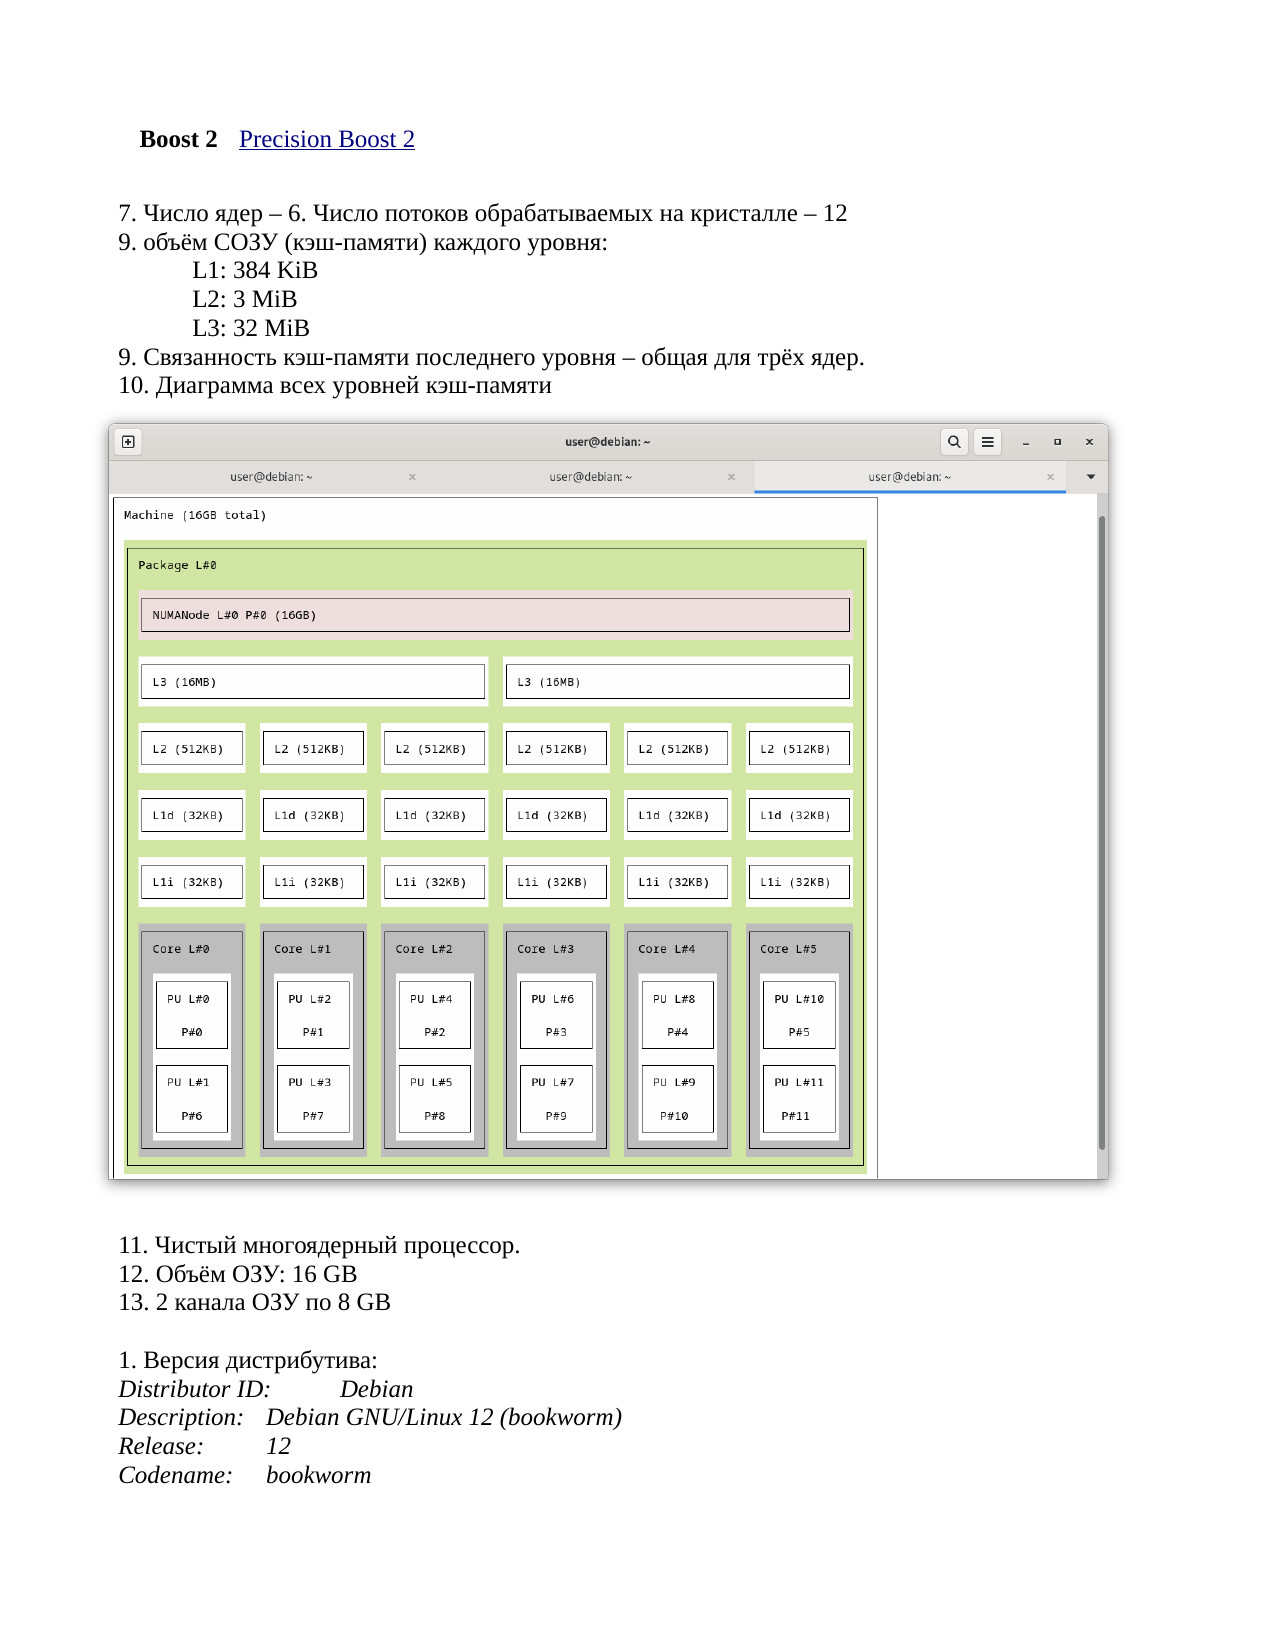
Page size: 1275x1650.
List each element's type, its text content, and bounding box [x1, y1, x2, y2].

text Description: Debian GNU/Linux 12 (bookworm) [118, 1402, 1157, 1431]
text 13. 2 канала ОЗУ по 8 GB [118, 1287, 1157, 1316]
table_cell [118, 159, 341, 169]
text 7. Число ядер – 6. Число потоков обрабатываемых на кристалле – 12 [118, 198, 1157, 227]
text L2: 3 MiB [118, 284, 1157, 313]
text 11. Чистый многоядерный процессор. [118, 1230, 1157, 1259]
table_cell Boost 2 [121, 121, 236, 156]
text Codename: bookworm [118, 1460, 1157, 1489]
text 9. Связанность кэш-памяти последнего уровня – общая для трёх ядер. [118, 342, 1157, 371]
text Release: 12 [118, 1431, 1157, 1460]
text 10. Диаграмма всех уровней кэш-памяти [118, 371, 1157, 399]
text 1. Версия дистрибутива: [118, 1345, 1157, 1374]
text 9. объём СОЗУ (кэш-памяти) каждого уровня: [118, 227, 1157, 256]
text L3: 32 MiB [118, 313, 1157, 342]
text L1: 384 KiB [118, 256, 1157, 284]
table_cell Precision Boost 2 [236, 121, 606, 156]
table_cell [341, 159, 619, 169]
picture [88, 405, 1128, 1202]
text 12. Объём ОЗУ: 16 GB [118, 1259, 1157, 1287]
text Distributor ID: Debian [118, 1374, 1157, 1402]
table_header [118, 118, 619, 159]
